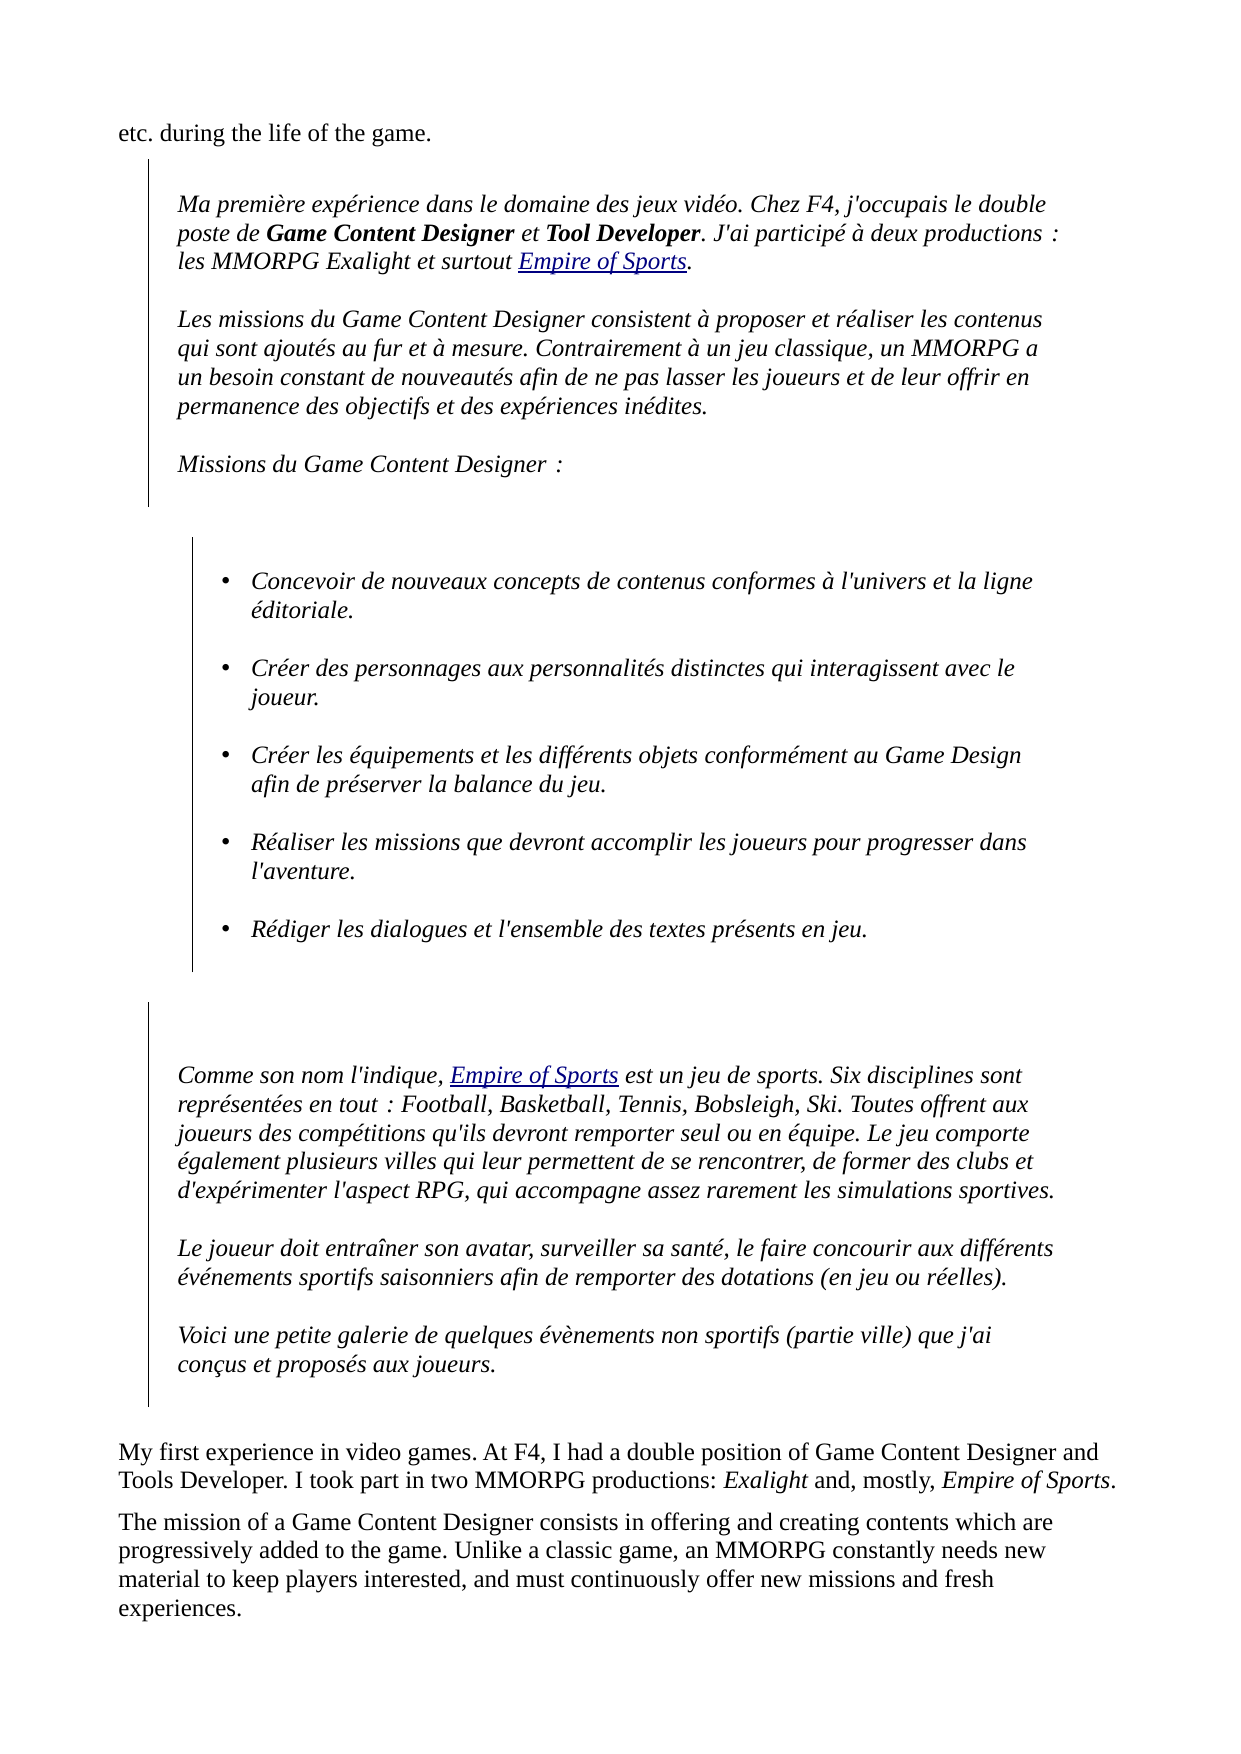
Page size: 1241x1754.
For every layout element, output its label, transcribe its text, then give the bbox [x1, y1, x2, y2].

text etc. during the life of the game. [118, 118, 1122, 147]
text Les missions du Game Content Designer consistent à proposer et réaliser les contenus qui sont ajoutés au fur et à mesure. Contrairement à un jeu classique, un MMORPG a un besoin constant de nouveautés afin de ne pas lasser les joueurs et de leur offrir en permanence des objectifs et des expériences inédites. [149, 275, 1093, 419]
text The mission of a Game Content Designer consists in offering and creating contents which are progressively added to the game. Unlike a classic game, an MMORPG constantly needs new material to keep players interested, and must continuously offer new missions and fresh experiences. [118, 1507, 1122, 1622]
list Créer les équipements et les différents objets conformément au Game Design afin de préserver la balance du jeu. [193, 711, 1093, 798]
text Le joueur doit entraîner son avatar, surveiller sa santé, le faire concourir aux différents événements sportifs saisonniers afin de remporter des dotations (en jeu ou réelles). [149, 1204, 1093, 1291]
list Concevoir de nouveaux concepts de contenus conformes à l'univers et la ligne éditoriale. [193, 537, 1093, 624]
list Réaliser les missions que devront accomplir les joueurs pour progresser dans l'aventure. [193, 798, 1093, 885]
text Voici une petite galerie de quelques évènements non sportifs (partie ville) que j'ai conçus et proposés aux joueurs. [149, 1291, 1093, 1407]
text My first experience in video games. At F4, I had a double position of Game Content Designer and Tools Developer. I took part in two MMORPG productions: Exalight and, mostly, Empire of Sports. [118, 1437, 1122, 1494]
text Comme son nom l'indique, Empire of Sports est un jeu de sports. Six disciplines sont représentées en tout : Football, Basketball, Tennis, Bobsleigh, Ski. Toutes offrent aux joueurs des compétitions qu'ils devront remporter seul ou en équipe. Le jeu comporte également plusieurs villes qui leur permettent de se rencontrer, de former des clubs et d'expérimenter l'aspect RPG, qui accompagne assez rarement les simulations sportives. [149, 1002, 1093, 1204]
list Rédiger les dialogues et l'ensemble des textes présents en jeu. [193, 885, 1093, 972]
text Missions du Game Content Designer : [149, 419, 1093, 507]
list Créer des personnages aux personnalités distinctes qui interagissent avec le joueur. [193, 624, 1093, 711]
text Ma première expérience dans le domaine des jeux vidéo. Chez F4, j'occupais le double poste de Game Content Designer et Tool Developer. J'ai participé à deux productions : les MMORPG Exalight et surtout Empire of Sports. [149, 159, 1093, 275]
